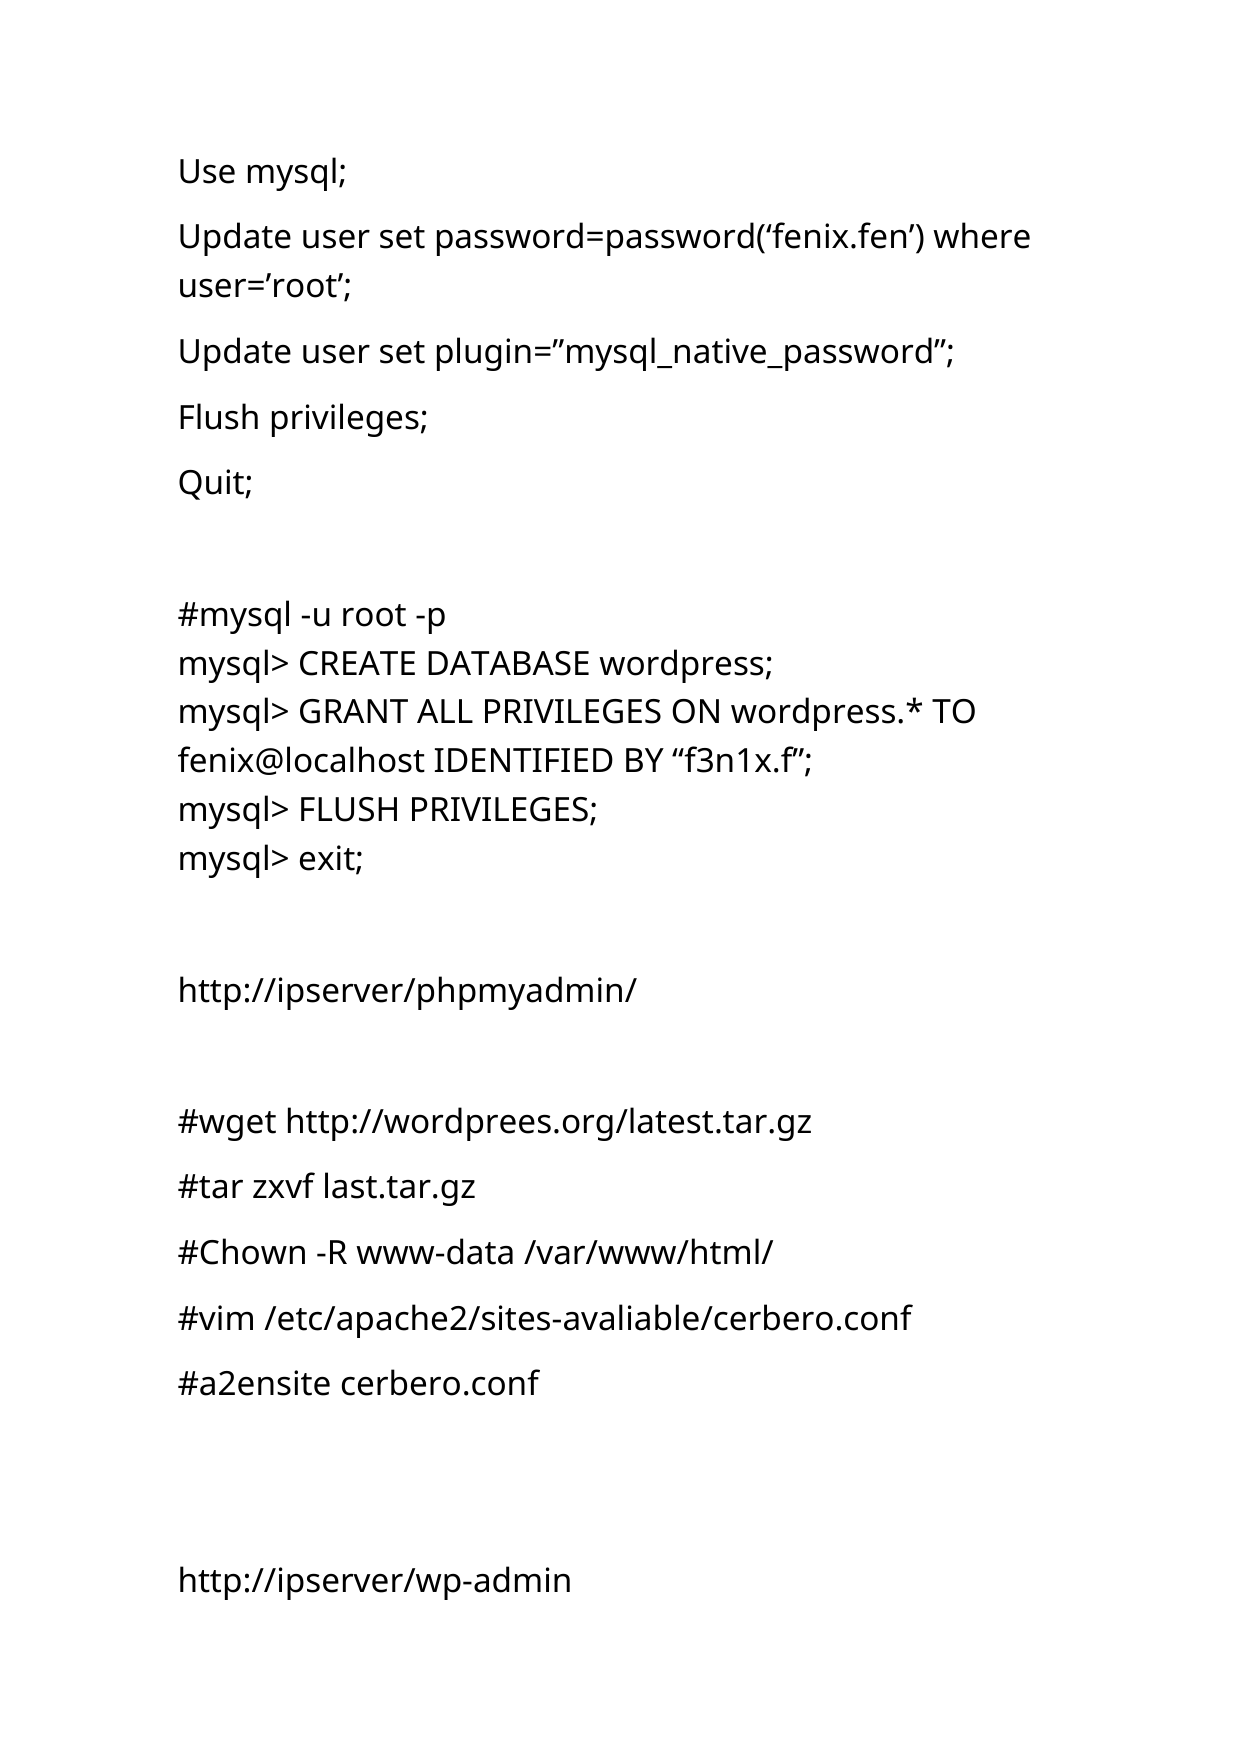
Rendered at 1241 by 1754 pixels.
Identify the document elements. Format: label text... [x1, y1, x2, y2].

text Update user set plugin=”mysql_native_password”; [177, 328, 1063, 373]
text #tar zxvf last.tar.gz [177, 1163, 1063, 1209]
text http://ipserver/wp-admin [177, 1557, 1063, 1602]
text Update user set password=password(‘fenix.fen’) where user=’root’; [177, 213, 1063, 308]
text #a2ensite cerbero.conf [177, 1360, 1063, 1406]
text #wget http://wordprees.org/latest.tar.gz [177, 1098, 1063, 1143]
text #vim /etc/apache2/sites-avaliable/cerbero.conf [177, 1294, 1063, 1340]
text http://ipserver/phpmyadmin/ [177, 966, 1063, 1012]
text Quit; [177, 459, 1063, 504]
text #mysql -u root -p mysql> CREATE DATABASE wordpress; mysql> GRANT ALL PRIVILEGES ON wordpress.* TO fenix@localhost IDENTIFIED BY “f3n1x.f”; mysql> FLUSH PRIVILEGES; mysql> exit; [177, 590, 1063, 881]
text #Chown -R www-data /var/www/html/ [177, 1229, 1063, 1274]
text Use mysql; [177, 148, 1063, 193]
text Flush privileges; [177, 393, 1063, 439]
